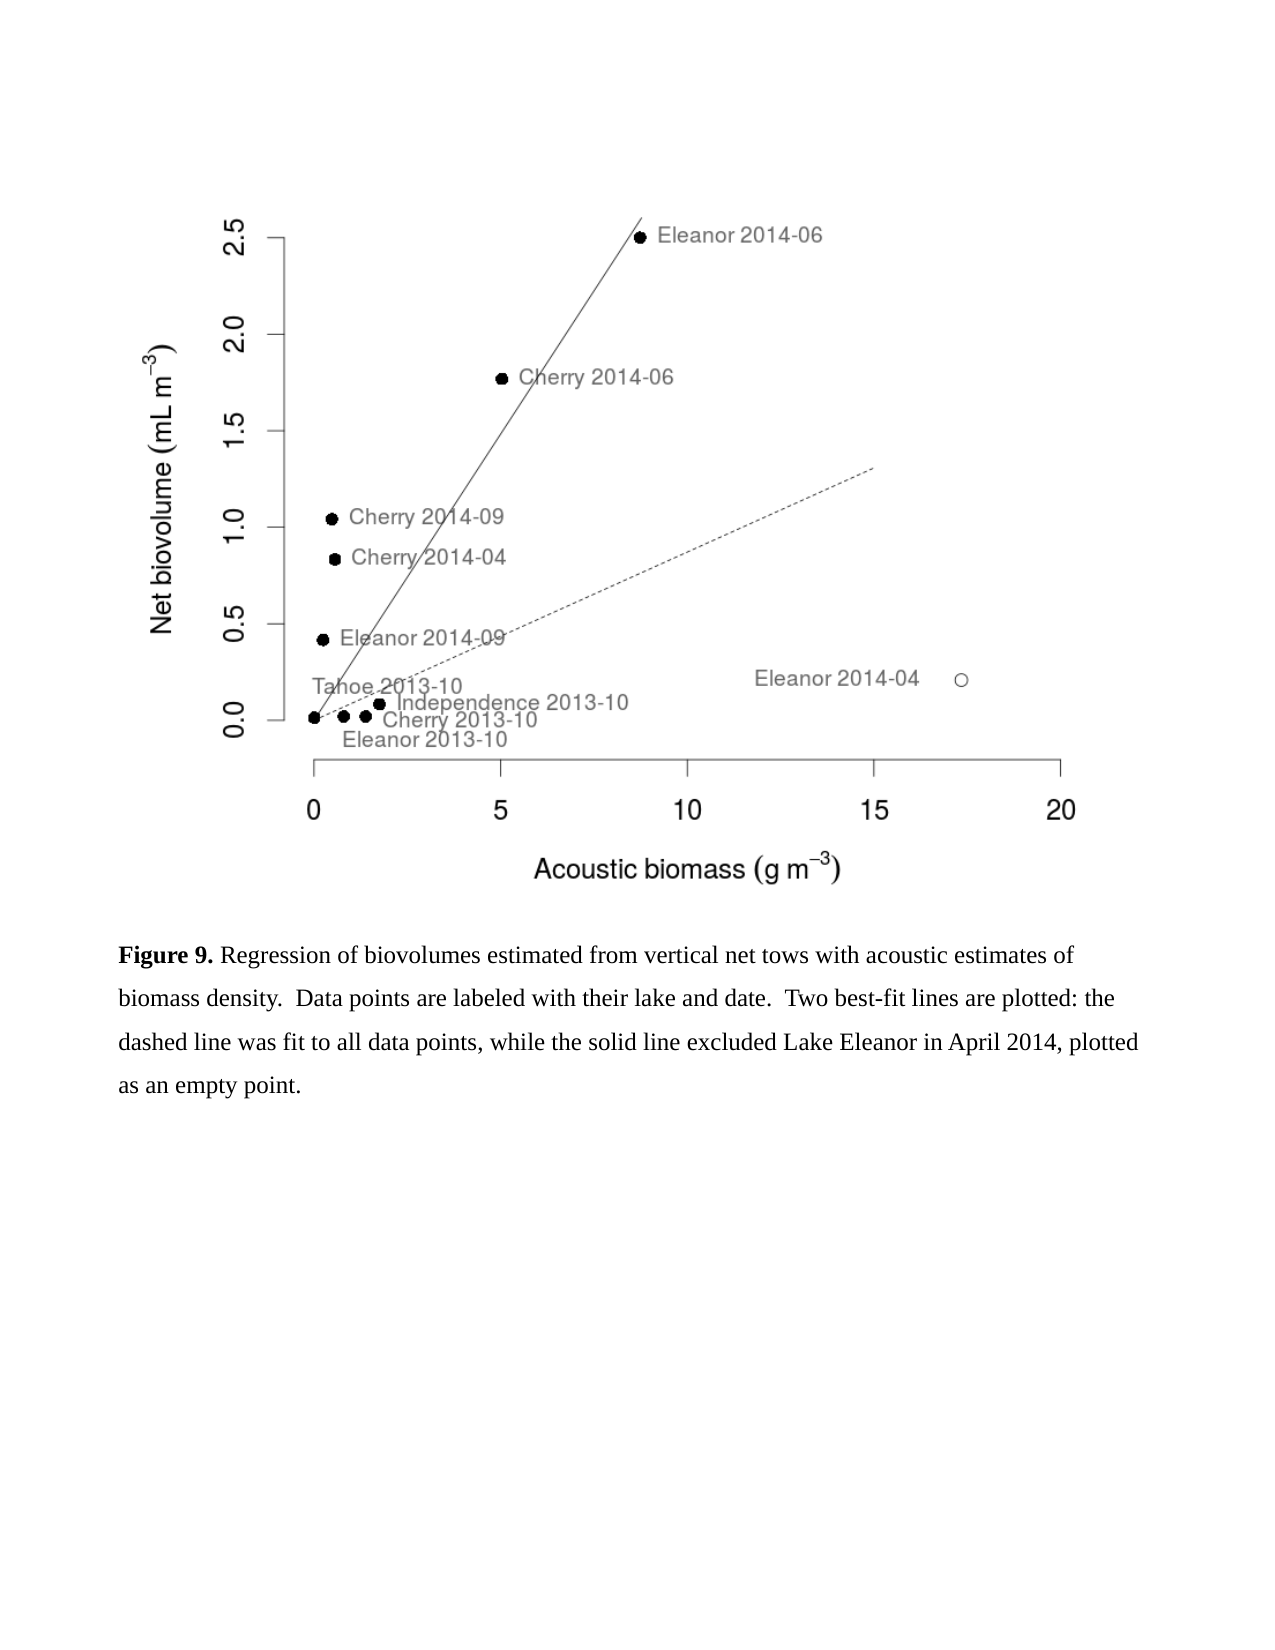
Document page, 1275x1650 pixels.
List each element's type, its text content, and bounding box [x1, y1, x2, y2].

text Figure 9. Regression of biovolumes estimated from vertical net tows with acoustic estimates of biomass density. Data points are labeled with their lake and date. Two best-fit lines are plotted: the dashed line was fit to all data points, while the solid line excluded Lake Eleanor in April 2014, plotted as an empty point. [118, 940, 1157, 1098]
picture [118, 118, 1157, 926]
